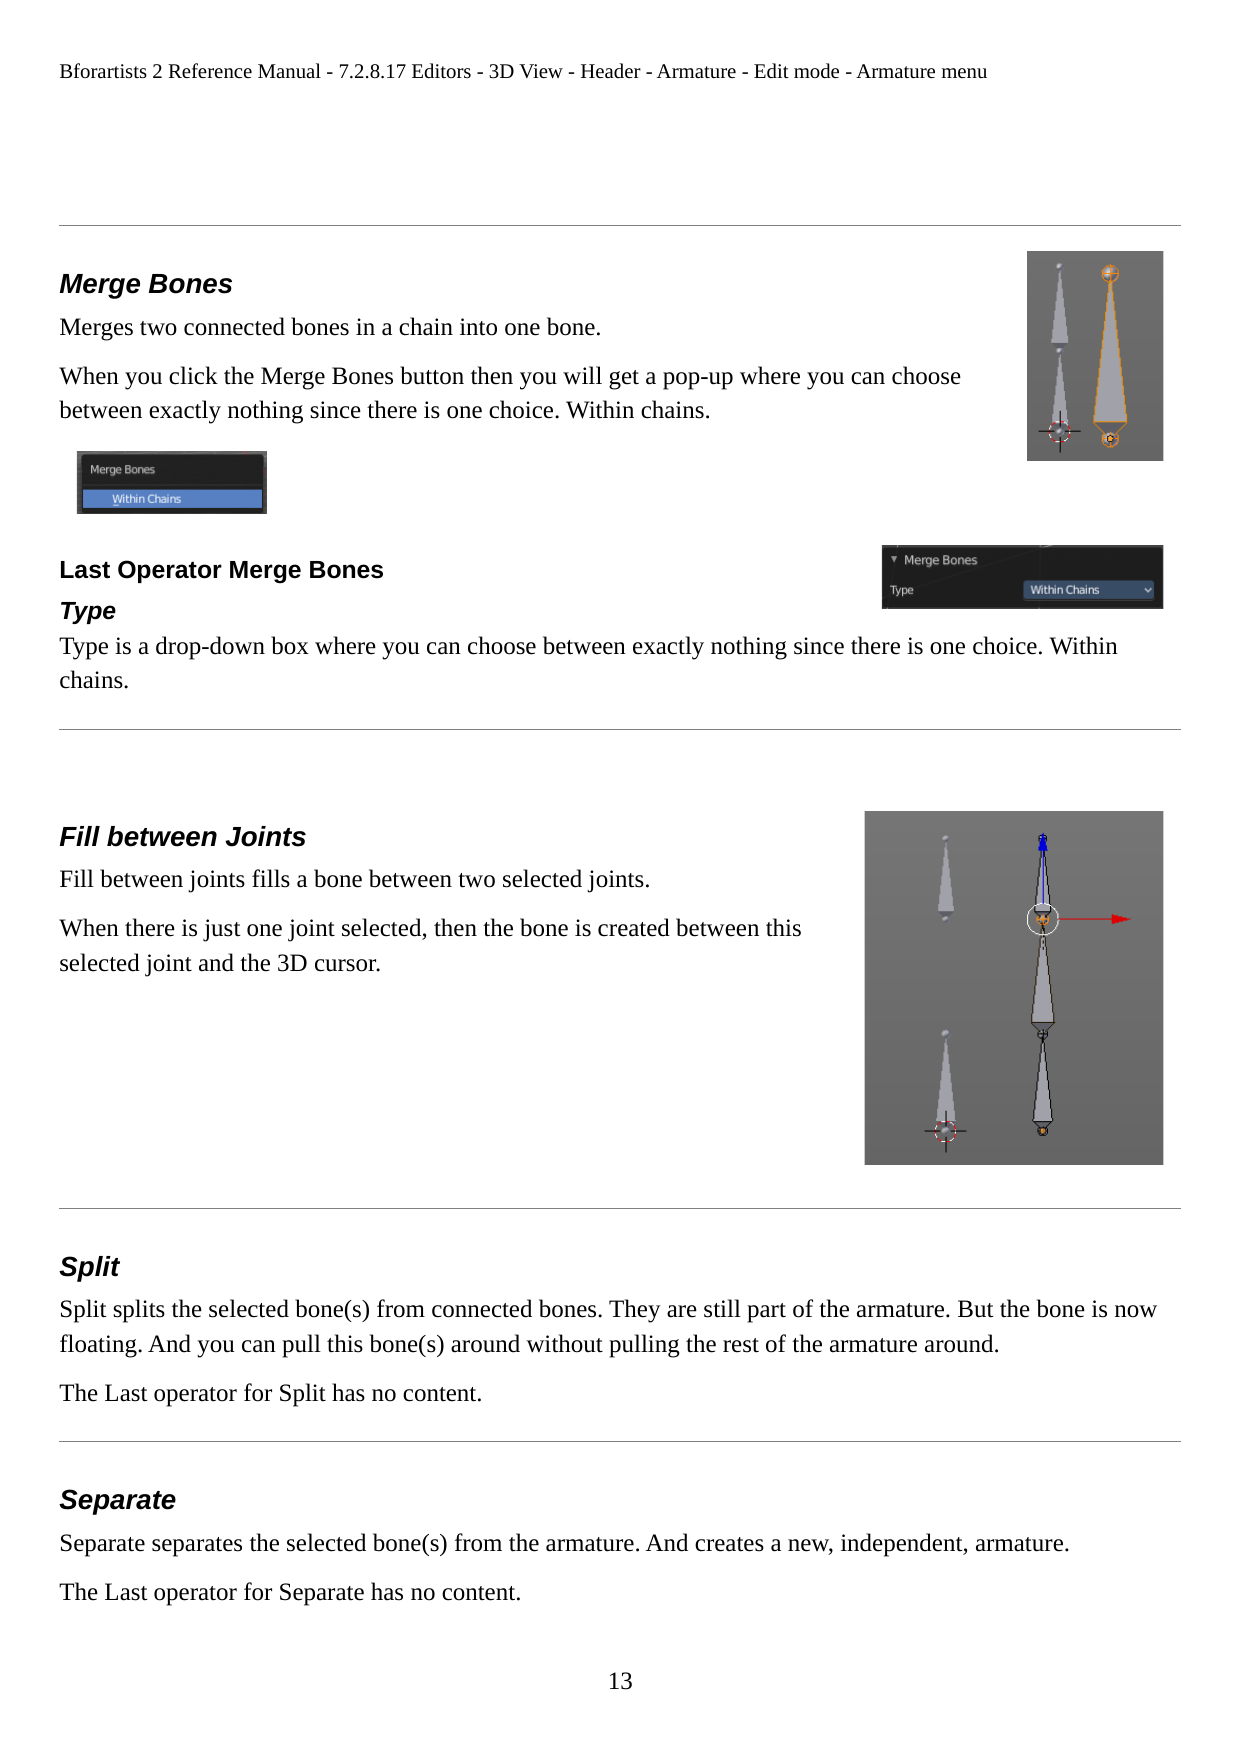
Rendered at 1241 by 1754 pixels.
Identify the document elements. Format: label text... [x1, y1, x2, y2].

text Fill between joints fills a bone between two selected joints. [59, 864, 864, 893]
text The Last operator for Separate has no content. [59, 1577, 1181, 1606]
subtitle Fill between Joints [59, 820, 864, 852]
text When there is just one joint selected, then the bone is created between this selected joint and the 3D cursor. [59, 913, 864, 977]
subtitle [1164, 267, 1181, 299]
subtitle Type [59, 596, 1181, 624]
subtitle [1164, 820, 1181, 852]
subtitle Last Operator Merge Bones [59, 555, 881, 583]
text Type is a drop-down box where you can choose between exactly nothing since there is one choice. Within chains. [59, 631, 1181, 694]
text Merges two connected bones in a chain into one bone. [59, 312, 1027, 341]
picture [76, 451, 267, 514]
picture [1027, 251, 1164, 461]
picture [864, 811, 1164, 1165]
picture [881, 545, 1164, 609]
text Split splits the selected bone(s) from connected bones. They are still part of the armature. But the bone is now floating. And you can pull this bone(s) around without pulling the rest of the armature around. [59, 1294, 1181, 1358]
text When you click the Merge Bones button then you will get a pop-up where you can choose between exactly nothing since there is one choice. Within chains. [59, 361, 1027, 424]
text Separate separates the selected bone(s) from the armature. And creates a new, independent, armature. [59, 1528, 1181, 1557]
subtitle Separate [59, 1484, 1181, 1516]
subtitle Merge Bones [59, 267, 1027, 299]
subtitle Split [59, 1250, 1181, 1282]
text The Last operator for Split has no content. [59, 1378, 1181, 1407]
